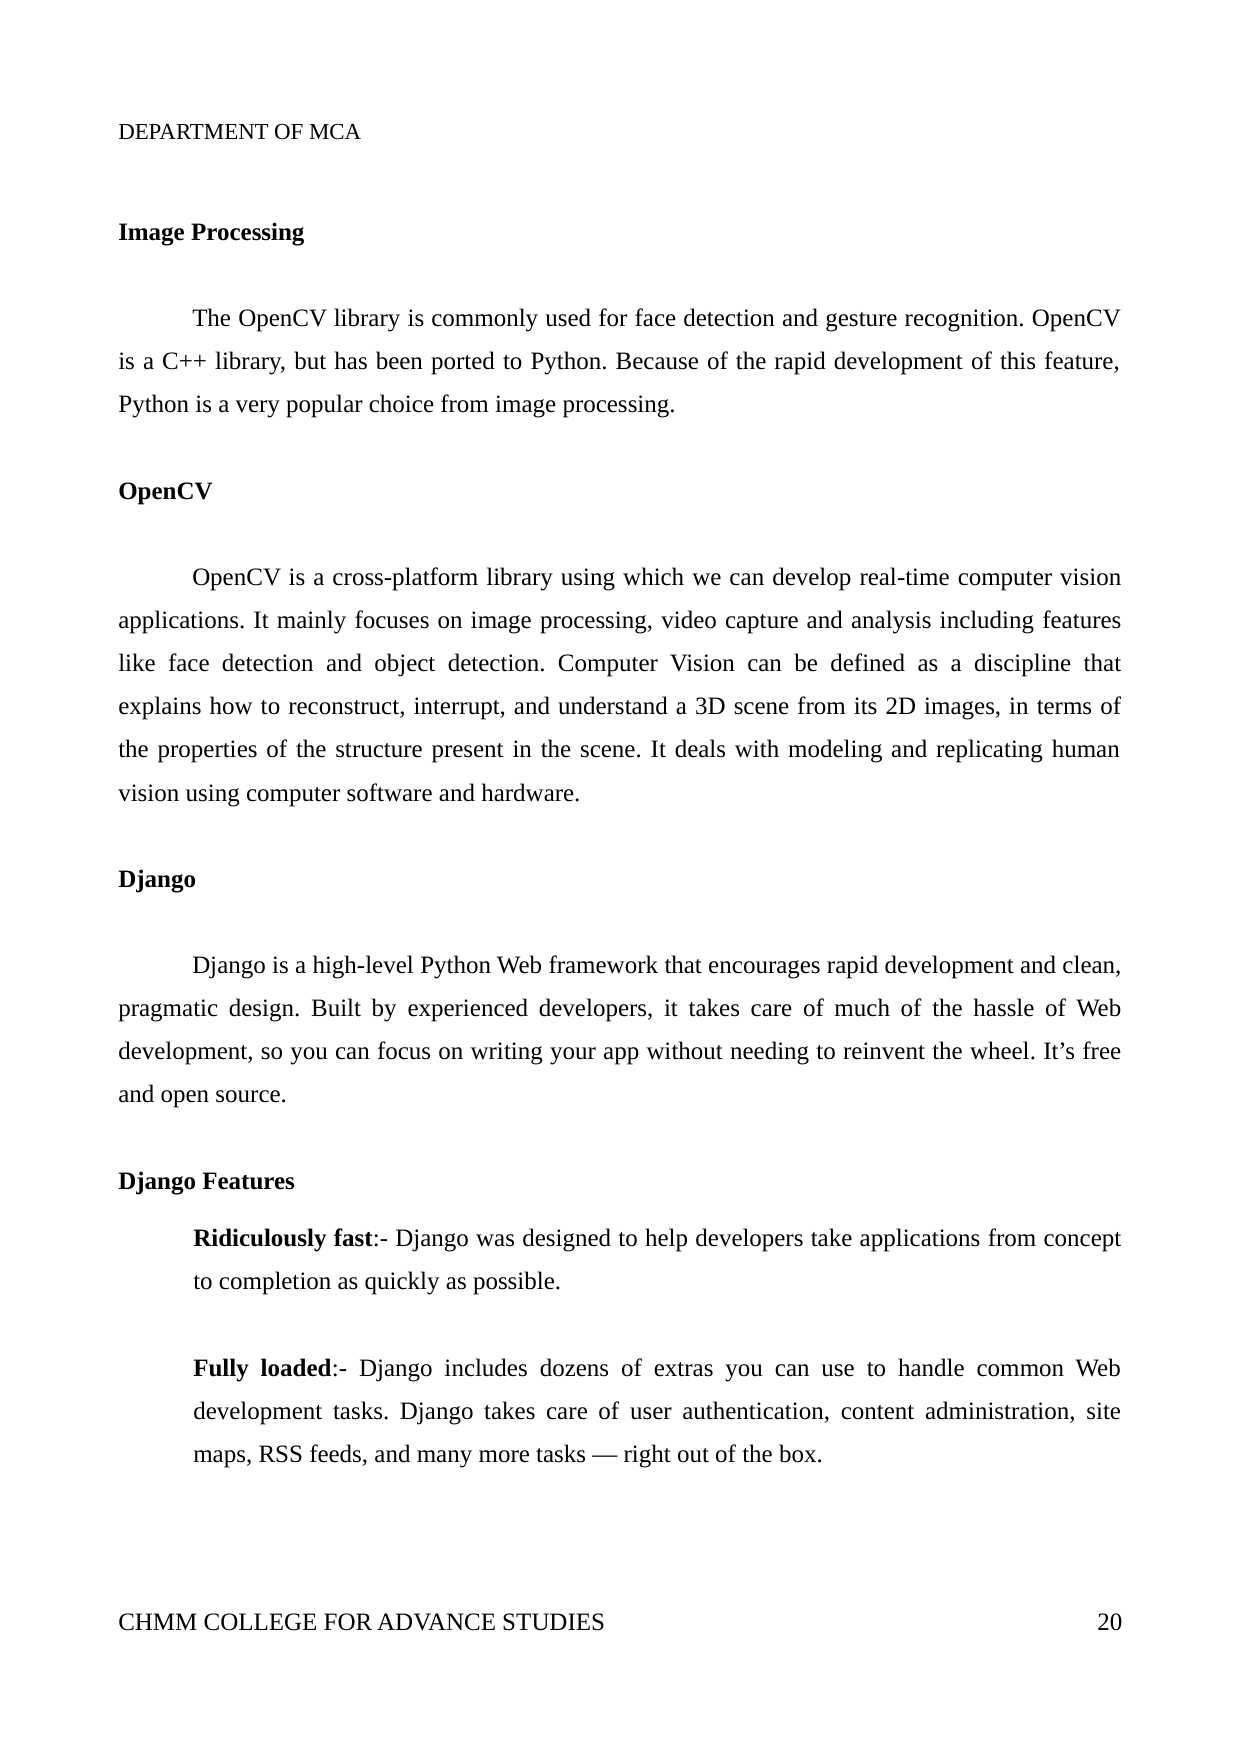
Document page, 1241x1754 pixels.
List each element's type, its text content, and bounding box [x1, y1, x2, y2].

text Ridiculously fast:- Django was designed to help developers take applications from concept to completion as quickly as possible. [193, 1223, 1122, 1295]
text Fully loaded:- Django includes dozens of extras you can use to handle common Web development tasks. Django takes care of user authentication, content administration, site maps, RSS feeds, and many more tasks — right out of the box. [193, 1353, 1122, 1468]
text OpenCV is a cross-platform library using which we can develop real-time computer vision applications. It mainly focuses on image processing, video capture and analysis including features like face detection and object detection. Computer Vision can be defined as a discipline that explains how to reconstruct, interrupt, and understand a 3D scene from its 2D images, in terms of the properties of the structure present in the scene. It deals with modeling and replicating human vision using computer software and hardware. [118, 562, 1122, 806]
text Image Processing [118, 217, 1122, 246]
text OpenCV [118, 476, 1122, 504]
text The OpenCV library is commonly used for face detection and gesture recognition. OpenCV is a C++ library, but has been ported to Python. Because of the rapid development of this feature, Python is a very popular choice from image processing. [118, 303, 1122, 418]
text Django is a high-level Python Web framework that encourages rapid development and clean, pragmatic design. Built by experienced developers, it takes care of much of the hassle of Web development, so you can focus on writing your app without needing to reinvent the wheel. It’s free and open source. [118, 950, 1122, 1108]
text Django [118, 864, 1122, 893]
text Django Features [118, 1166, 1122, 1194]
